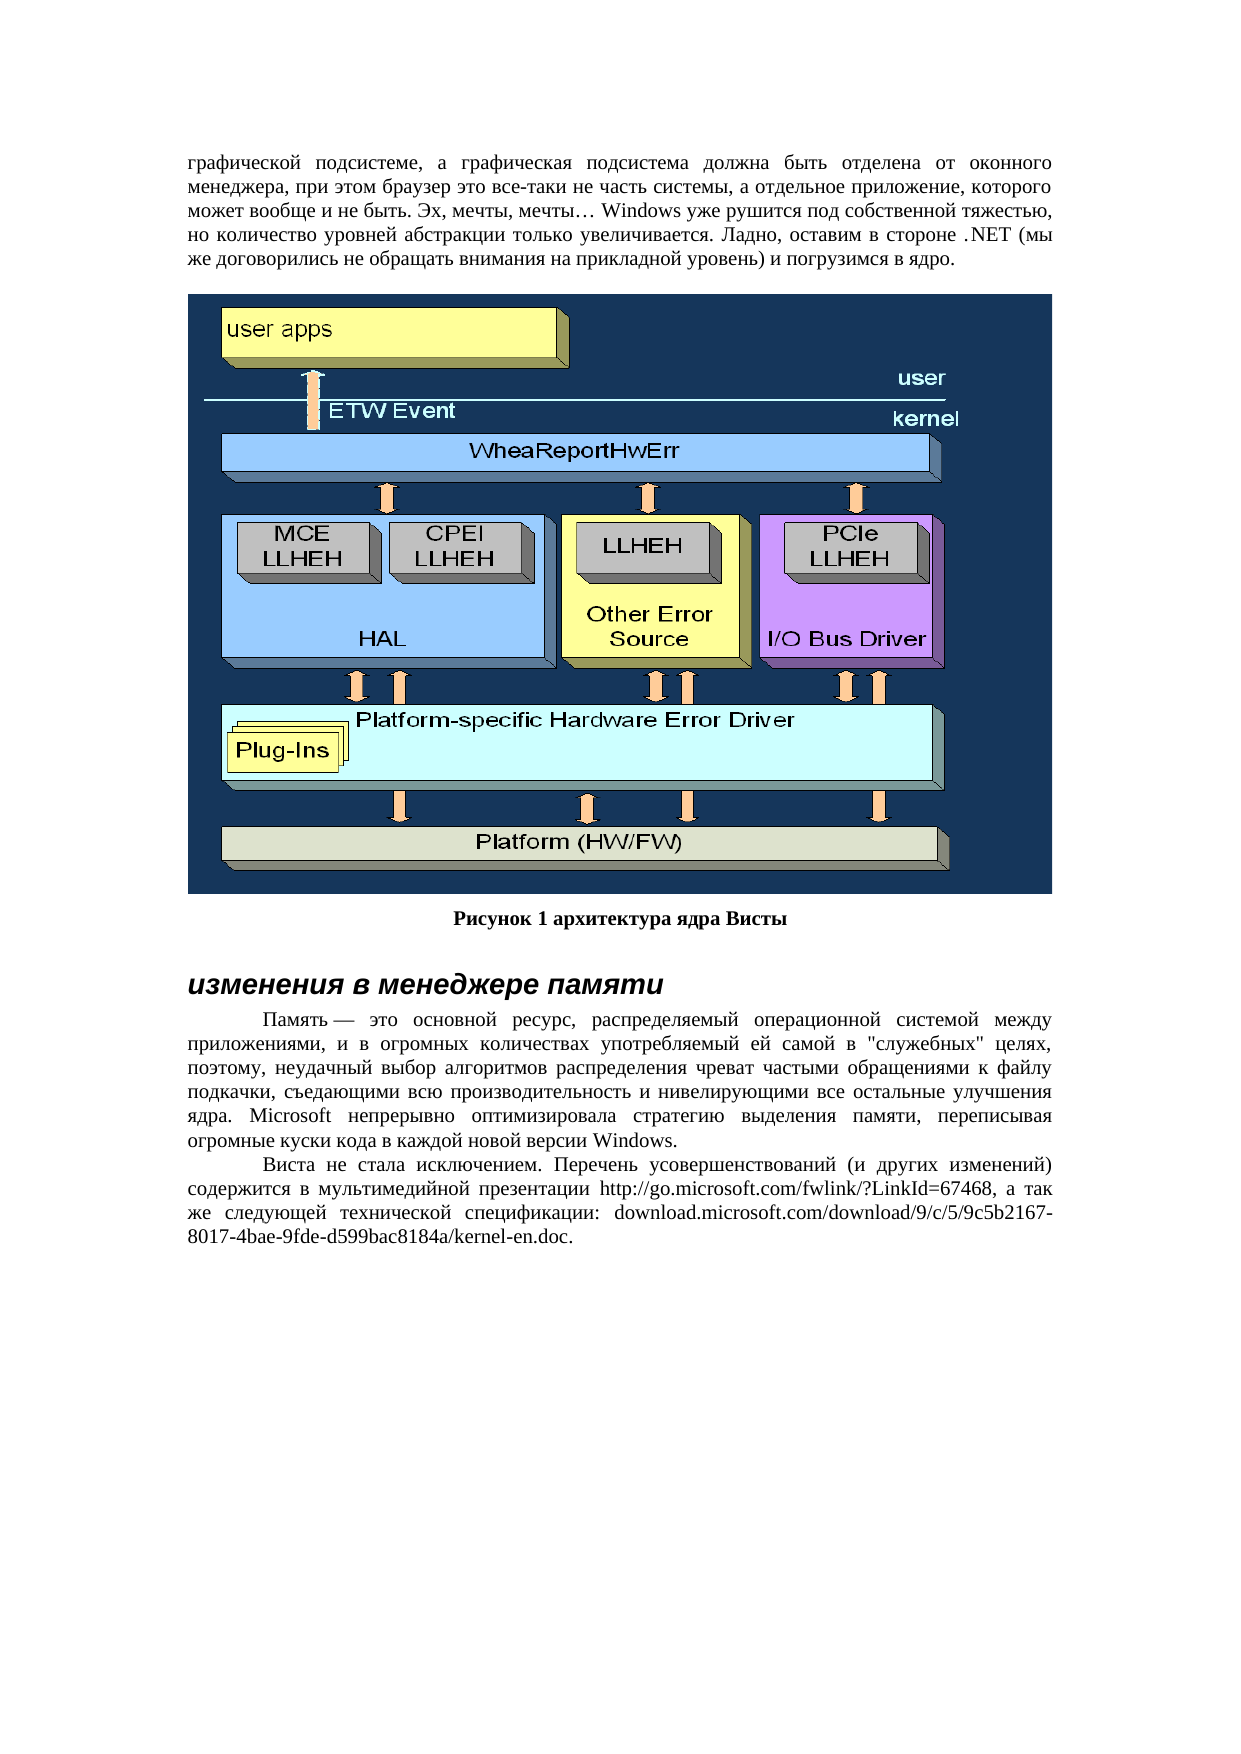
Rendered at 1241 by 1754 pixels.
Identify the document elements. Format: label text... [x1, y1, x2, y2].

subtitle изменения в менеджере памяти [187, 967, 1053, 1001]
text Рисунок 1 архитектура ядра Висты [187, 906, 1053, 930]
picture [188, 294, 1053, 894]
text Память — это основной ресурс, распределяемый операционной системой между приложениями, и в огромных количествах употребляемый ей самой в "служебных" целях, поэтому, неудачный выбор алгоритмов распределения чреват частыми обращениями к файлу подкачки, съедающими всю производительность и нивелирующими все остальные улучшения ядра. Microsoft непрерывно оптимизировала стратегию выделения памяти, переписывая огромные куски кода в каждой новой версии Windows. [187, 1007, 1053, 1152]
text Виста не стала исключением. Перечень усовершенствований (и других изменений) содержится в мультимедийной презентации http://go.microsoft.com/fwlink/?LinkId=67468, а так же следующей технической спецификации: download.microsoft.com/download/9/c/5/9c5b2167-8017-4bae-9fde-d599bac8184a/kernel-en.doc. [187, 1152, 1053, 1248]
text графической подсистеме, а графическая подсистема должна быть отделена от оконного менеджера, при этом браузер это все-таки не часть системы, а отдельное приложение, которого может вообще и не быть. Эх, мечты, мечты… Windows уже рушится под собственной тяжестью, но количество уровней абстракции только увеличивается. Ладно, оставим в стороне .NET (мы же договорились не обращать внимания на прикладной уровень) и погрузимся в ядро. [187, 150, 1053, 270]
